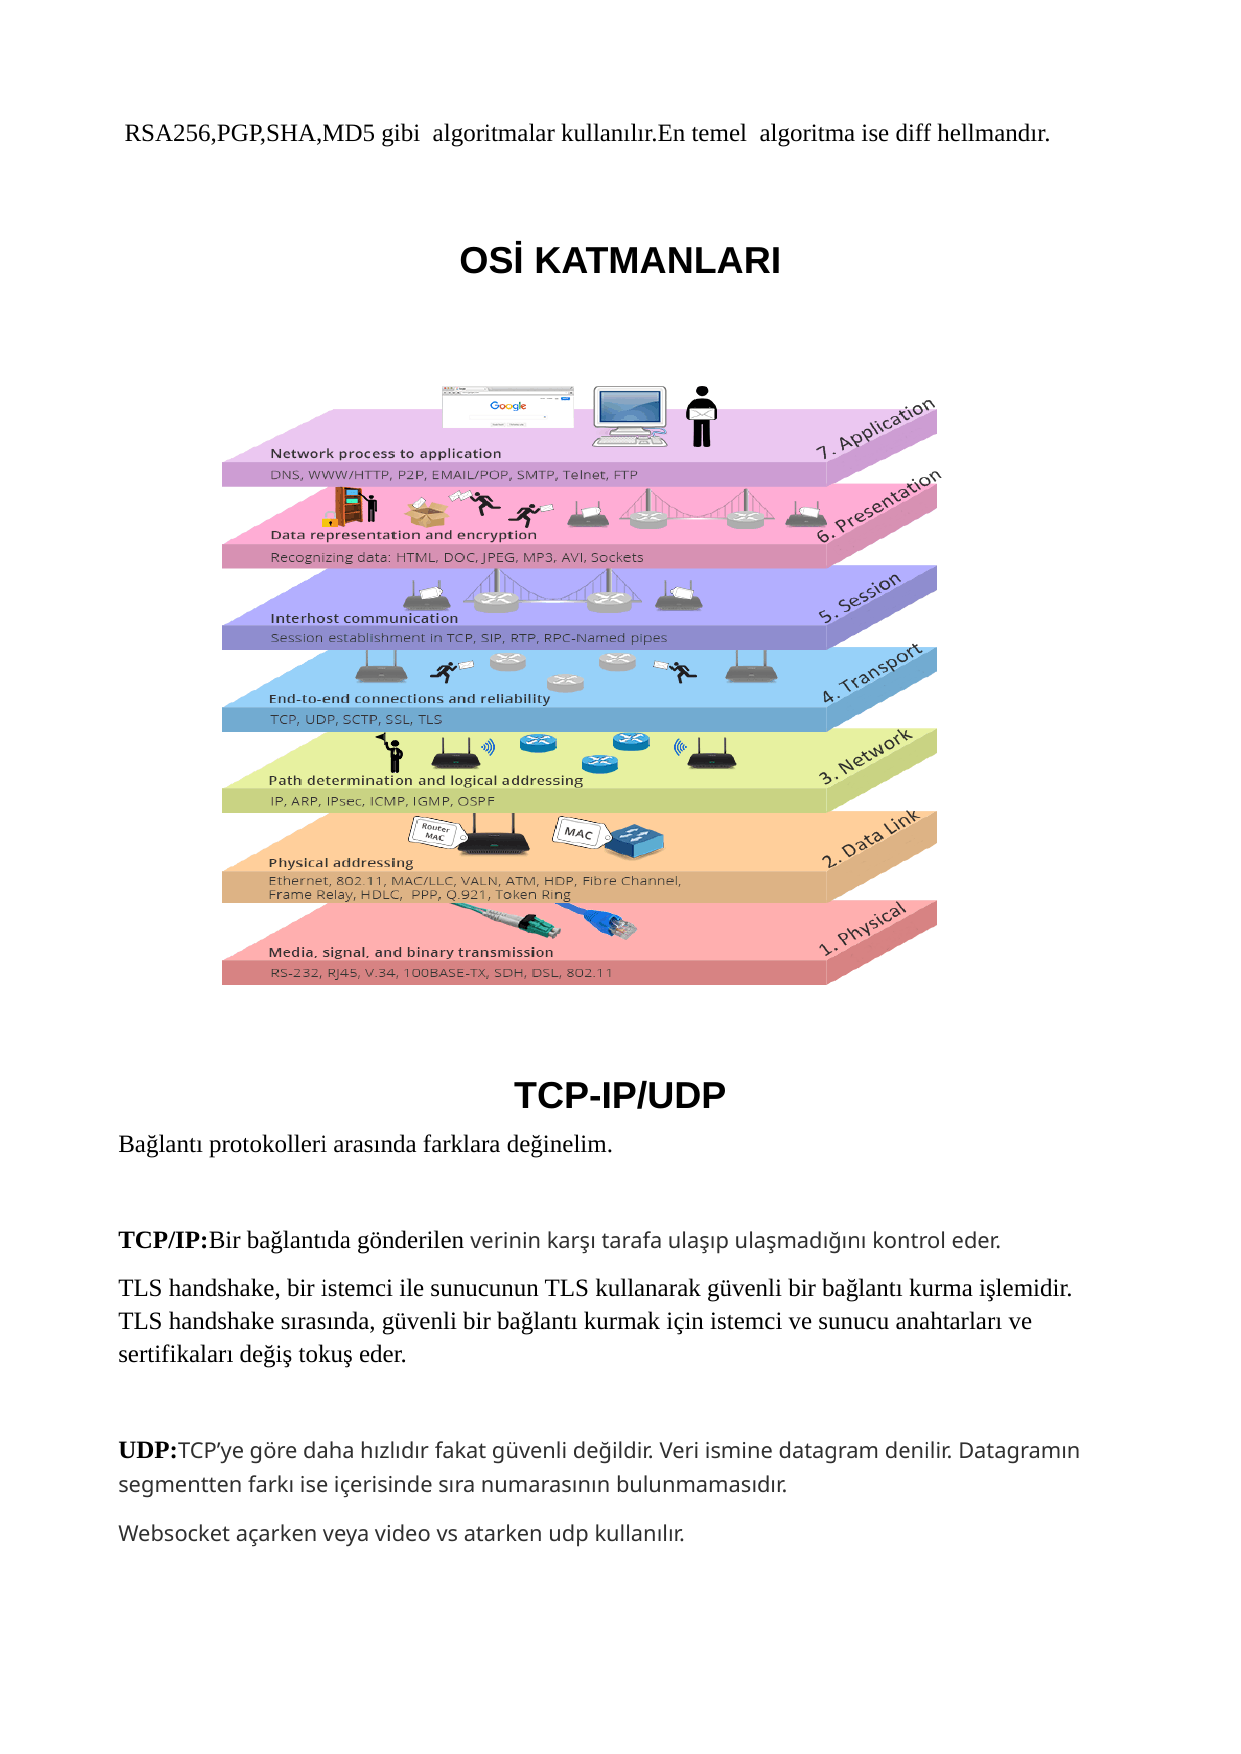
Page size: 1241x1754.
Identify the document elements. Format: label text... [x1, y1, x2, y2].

text Websocket açarken veya video vs atarken udp kullanılır. [118, 1517, 1122, 1547]
picture [209, 374, 951, 994]
subtitle TCP-IP/UDP [118, 1074, 1122, 1117]
subtitle OSİ KATMANLARI [118, 238, 1122, 281]
text TCP/IP:Bir bağlantıda gönderilen verinin karşı tarafa ulaşıp ulaşmadığını kontrol eder. [118, 1224, 1122, 1254]
text Bağlantı protokolleri arasında farklara değinelim. [118, 1129, 1122, 1158]
text UDP:TCP’ye göre daha hızlıdır fakat güvenli değildir. Veri ismine datagram denilir. Datagramın segmentten farkı ise içerisinde sıra numarasının bulunmamasıdır. [118, 1434, 1122, 1498]
text RSA256,PGP,SHA,MD5 gibi algoritmalar kullanılır.En temel algoritma ise diff hellmandır. [118, 118, 1122, 147]
text TLS handshake, bir istemci ile sunucunun TLS kullanarak güvenli bir bağlantı kurma işlemidir. TLS handshake sırasında, güvenli bir bağlantı kurmak için istemci ve sunucu anahtarları ve sertifikaları değiş tokuş eder. [118, 1273, 1122, 1368]
